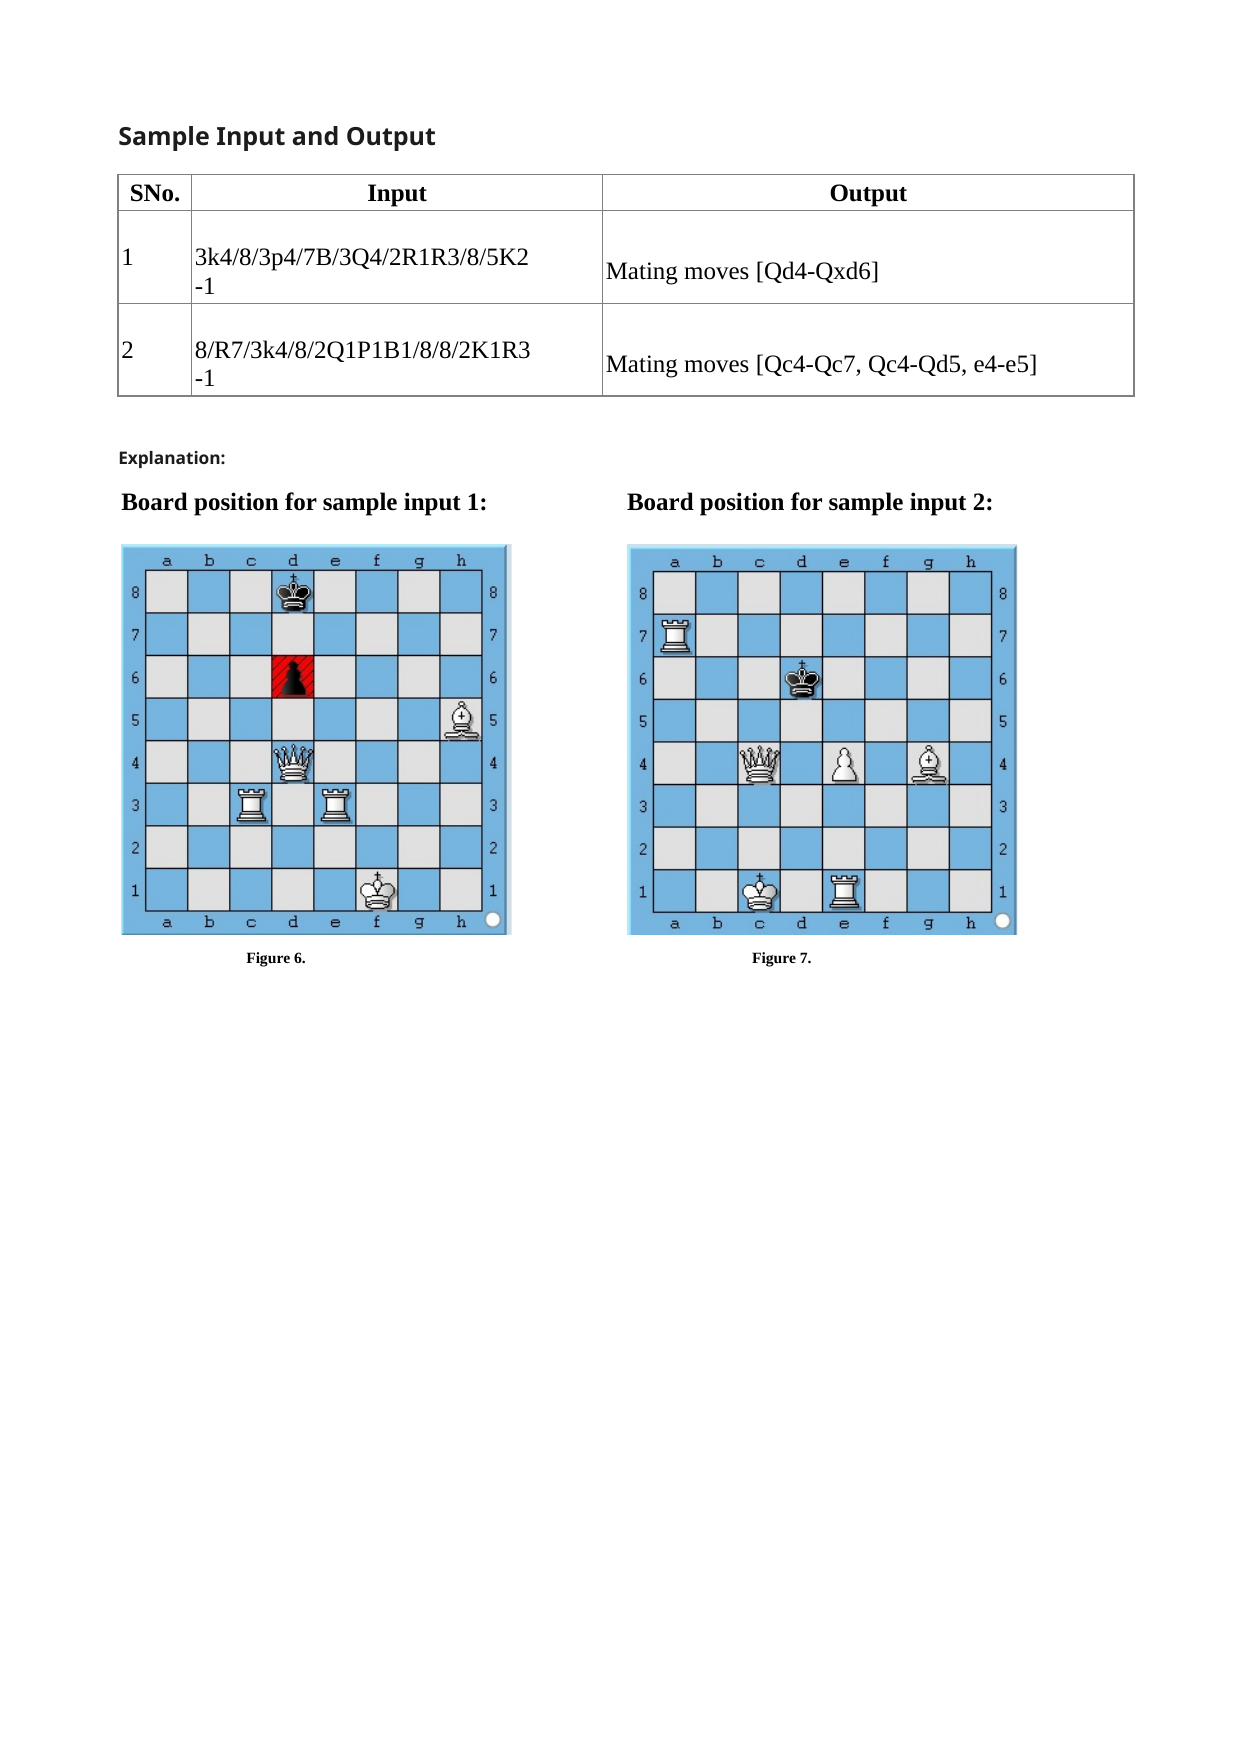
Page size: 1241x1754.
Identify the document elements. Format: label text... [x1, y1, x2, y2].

table_header SNo. [119, 175, 191, 210]
table_cell Mating moves [Qd4-Qxd6] [603, 211, 1133, 303]
table_header Board position for sample input 2: Figure 7. [624, 484, 1134, 972]
text Explanation: [118, 446, 1122, 469]
text Sample Input and Output [118, 118, 1122, 152]
table_cell 1 [119, 211, 191, 303]
table_header Input [192, 175, 602, 210]
table_cell 3k4/8/3p4/7B/3Q4/2R1R3/8/5K2 -1 [192, 211, 602, 303]
table_header Output [603, 175, 1133, 210]
picture [121, 544, 512, 935]
table_header Board position for sample input 1: Figure 6. [118, 484, 624, 972]
picture [626, 544, 1018, 935]
table_cell Mating moves [Qc4-Qc7, Qc4-Qd5, e4-e5] [603, 304, 1133, 395]
table_cell 2 [119, 304, 191, 395]
table_cell 8/R7/3k4/8/2Q1P1B1/8/8/2K1R3 -1 [192, 304, 602, 395]
